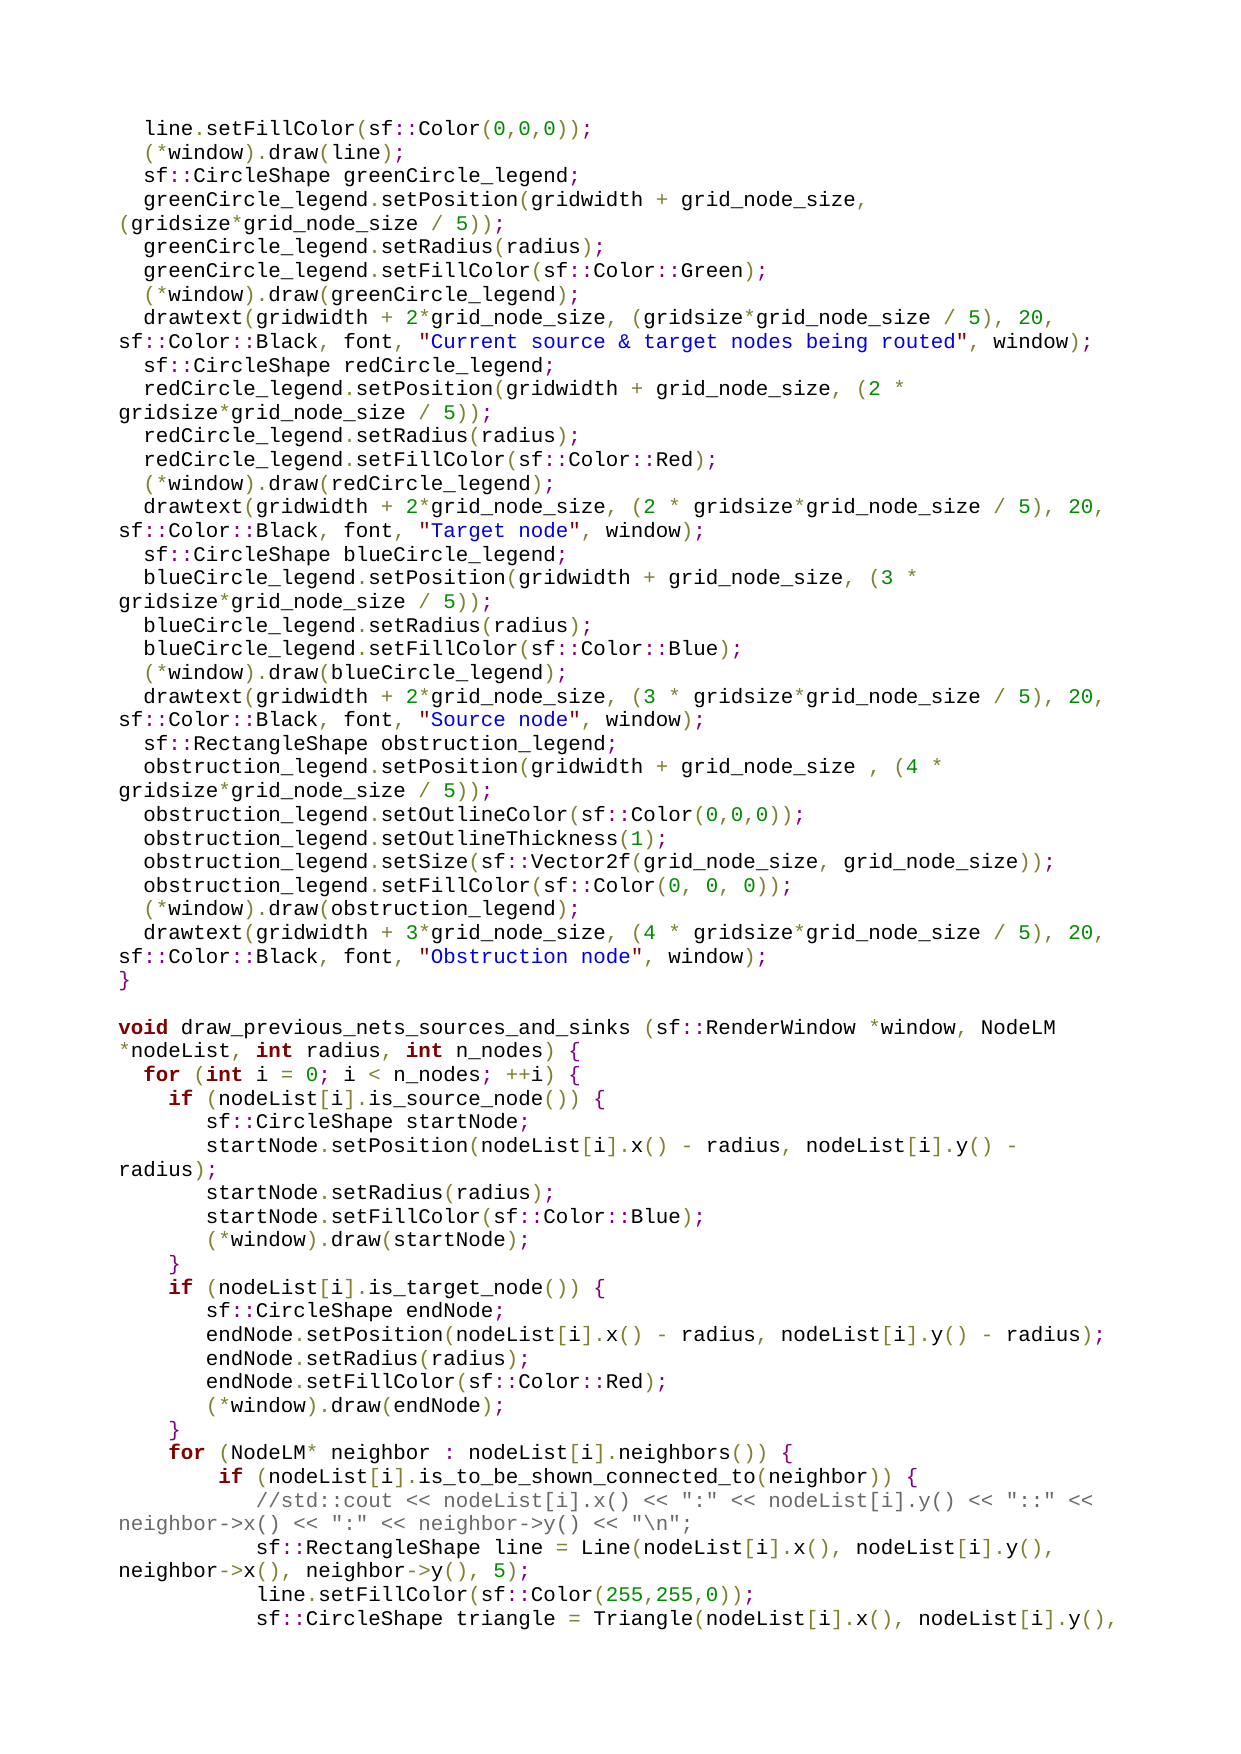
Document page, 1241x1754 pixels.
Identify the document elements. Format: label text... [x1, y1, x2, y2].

text (*window).draw(blueCircle_legend); [118, 662, 1122, 686]
text line.setFillColor(sf::Color(0,0,0)); [118, 118, 1122, 142]
text void draw_previous_nets_sources_and_sinks (sf::RenderWindow *window, NodeLM *nodeList, int radius, int n_nodes) { [118, 1017, 1122, 1064]
text drawtext(gridwidth + 3*grid_node_size, (4 * gridsize*grid_node_size / 5), 20, sf::Color::Black, font, "Obstruction node", window); [118, 922, 1122, 969]
text line.setFillColor(sf::Color(255,255,0)); [118, 1584, 1122, 1608]
text if (nodeList[i].is_to_be_shown_connected_to(neighbor)) { [118, 1466, 1122, 1489]
text greenCircle_legend.setFillColor(sf::Color::Green); [118, 260, 1122, 284]
text (*window).draw(startNode); [118, 1229, 1122, 1253]
text endNode.setPosition(nodeList[i].x() - radius, nodeList[i].y() - radius); [118, 1324, 1122, 1348]
text //std::cout << nodeList[i].x() << ":" << nodeList[i].y() << "::" << neighbor->x() << ":" << neighbor->y() << "\n"; [118, 1489, 1122, 1537]
text (*window).draw(endNode); [118, 1395, 1122, 1419]
text (*window).draw(line); [118, 142, 1122, 165]
text greenCircle_legend.setPosition(gridwidth + grid_node_size, (gridsize*grid_node_size / 5)); [118, 189, 1122, 236]
text (*window).draw(greenCircle_legend); [118, 284, 1122, 307]
text greenCircle_legend.setRadius(radius); [118, 236, 1122, 260]
text drawtext(gridwidth + 2*grid_node_size, (2 * gridsize*grid_node_size / 5), 20, sf::Color::Black, font, "Target node", window); [118, 496, 1122, 544]
text obstruction_legend.setSize(sf::Vector2f(grid_node_size, grid_node_size)); [118, 851, 1122, 875]
text obstruction_legend.setOutlineThickness(1); [118, 827, 1122, 851]
text } [118, 969, 1122, 993]
text if (nodeList[i].is_source_node()) { [118, 1088, 1122, 1111]
text if (nodeList[i].is_target_node()) { [118, 1277, 1122, 1300]
text blueCircle_legend.setPosition(gridwidth + grid_node_size, (3 * gridsize*grid_node_size / 5)); [118, 567, 1122, 615]
text drawtext(gridwidth + 2*grid_node_size, (3 * gridsize*grid_node_size / 5), 20, sf::Color::Black, font, "Source node", window); [118, 686, 1122, 733]
text (*window).draw(obstruction_legend); [118, 898, 1122, 922]
text sf::CircleShape startNode; [118, 1111, 1122, 1135]
text redCircle_legend.setFillColor(sf::Color::Red); [118, 449, 1122, 473]
text endNode.setFillColor(sf::Color::Red); [118, 1371, 1122, 1395]
text } [118, 1419, 1122, 1442]
text startNode.setRadius(radius); [118, 1182, 1122, 1206]
text for (NodeLM* neighbor : nodeList[i].neighbors()) { [118, 1442, 1122, 1466]
text endNode.setRadius(radius); [118, 1348, 1122, 1371]
text sf::CircleShape redCircle_legend; [118, 354, 1122, 378]
text (*window).draw(redCircle_legend); [118, 473, 1122, 496]
text redCircle_legend.setPosition(gridwidth + grid_node_size, (2 * gridsize*grid_node_size / 5)); [118, 378, 1122, 426]
text sf::CircleShape blueCircle_legend; [118, 544, 1122, 567]
text sf::CircleShape triangle = Triangle(nodeList[i].x(), nodeList[i].y(), [118, 1608, 1122, 1631]
text for (int i = 0; i < n_nodes; ++i) { [118, 1064, 1122, 1088]
text redCircle_legend.setRadius(radius); [118, 426, 1122, 449]
text obstruction_legend.setOutlineColor(sf::Color(0,0,0)); [118, 804, 1122, 827]
text obstruction_legend.setPosition(gridwidth + grid_node_size , (4 * gridsize*grid_node_size / 5)); [118, 757, 1122, 804]
text sf::CircleShape endNode; [118, 1300, 1122, 1324]
text startNode.setFillColor(sf::Color::Blue); [118, 1206, 1122, 1229]
text obstruction_legend.setFillColor(sf::Color(0, 0, 0)); [118, 875, 1122, 898]
text sf::CircleShape greenCircle_legend; [118, 165, 1122, 189]
text blueCircle_legend.setRadius(radius); [118, 615, 1122, 638]
text sf::RectangleShape line = Line(nodeList[i].x(), nodeList[i].y(), neighbor->x(), neighbor->y(), 5); [118, 1537, 1122, 1584]
text startNode.setPosition(nodeList[i].x() - radius, nodeList[i].y() - radius); [118, 1135, 1122, 1182]
text blueCircle_legend.setFillColor(sf::Color::Blue); [118, 638, 1122, 662]
text sf::RectangleShape obstruction_legend; [118, 733, 1122, 757]
text drawtext(gridwidth + 2*grid_node_size, (gridsize*grid_node_size / 5), 20, sf::Color::Black, font, "Current source & target nodes being routed", window); [118, 307, 1122, 354]
text } [118, 1253, 1122, 1277]
